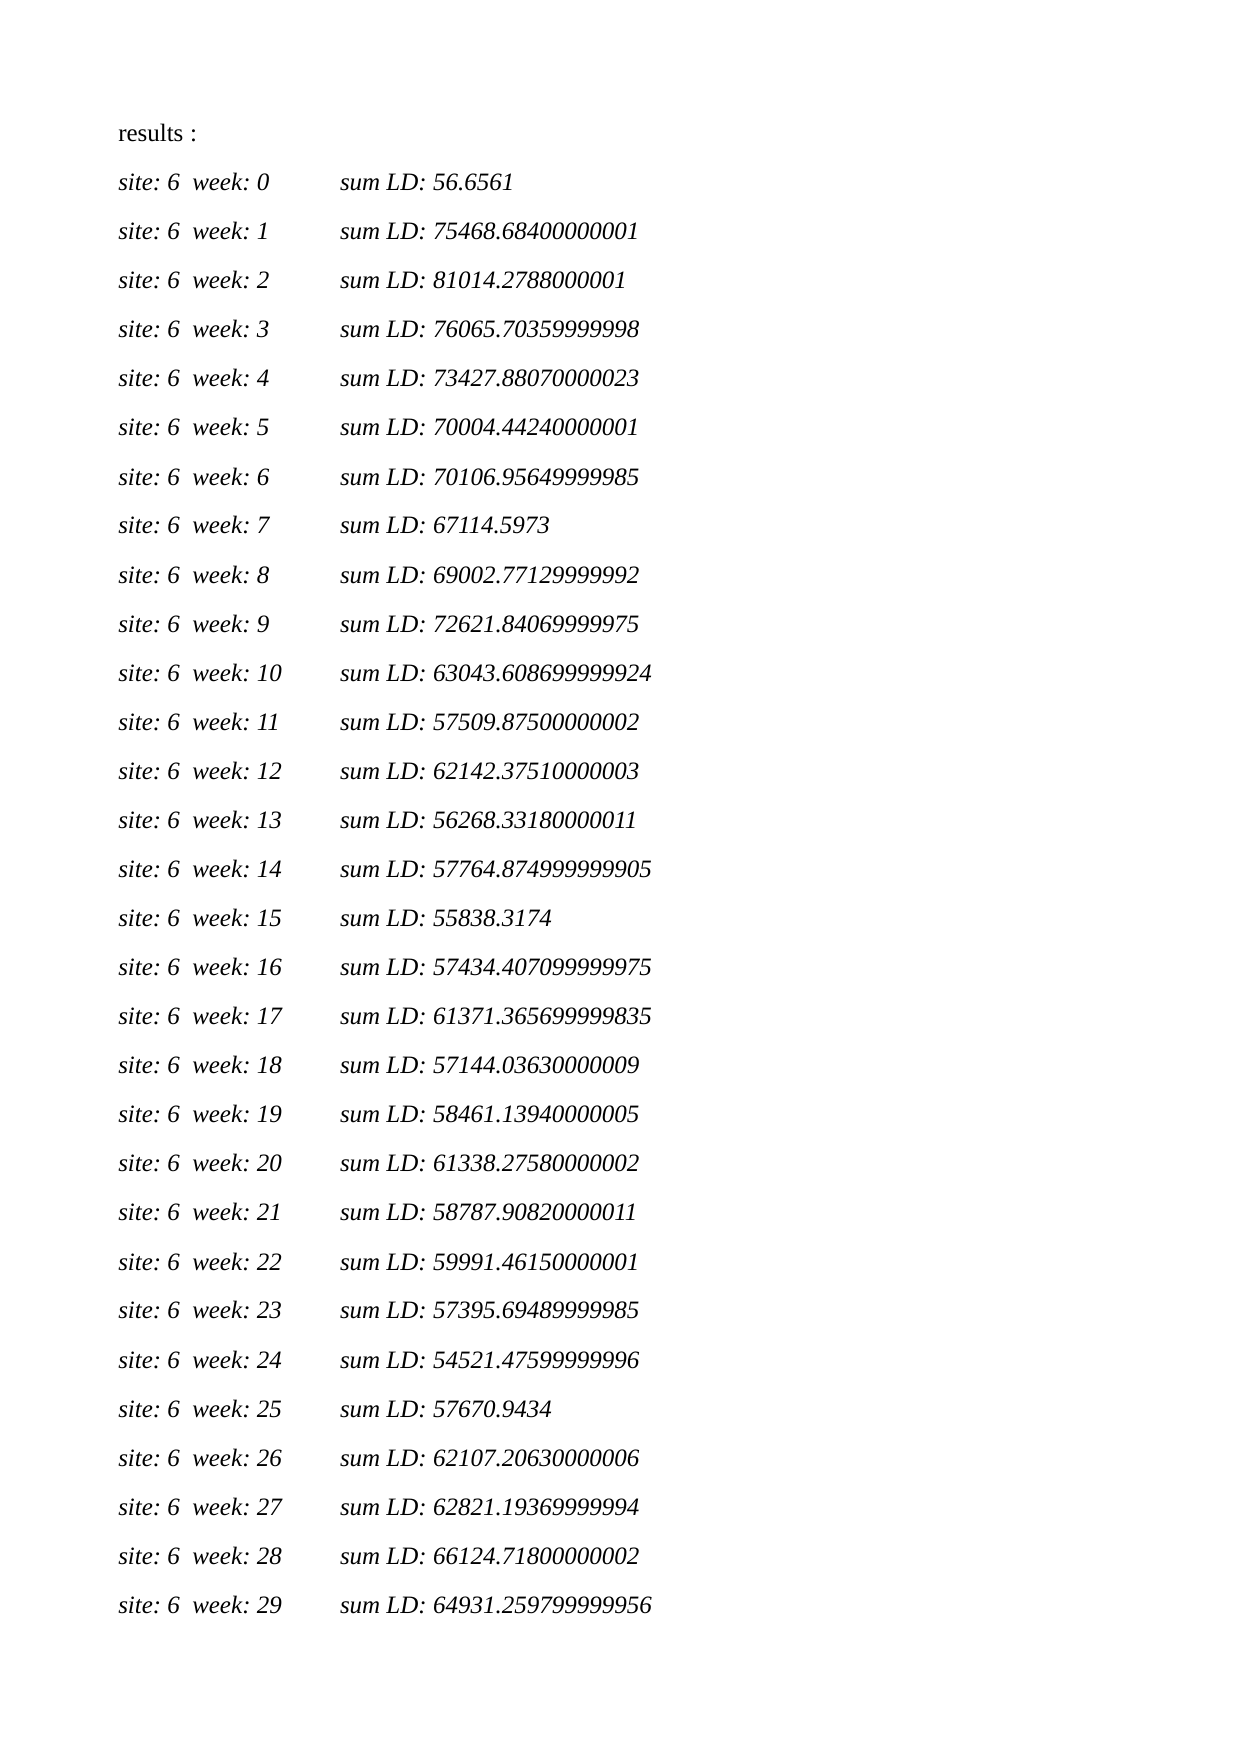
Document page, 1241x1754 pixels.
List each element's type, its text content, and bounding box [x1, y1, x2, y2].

text site: 6 week: 15 sum LD: 55838.3174 [118, 903, 1122, 932]
text site: 6 week: 18 sum LD: 57144.03630000009 [118, 1050, 1122, 1079]
text site: 6 week: 13 sum LD: 56268.33180000011 [118, 805, 1122, 834]
text site: 6 week: 27 sum LD: 62821.19369999994 [118, 1492, 1122, 1521]
text site: 6 week: 5 sum LD: 70004.44240000001 [118, 412, 1122, 441]
text site: 6 week: 10 sum LD: 63043.608699999924 [118, 658, 1122, 687]
text site: 6 week: 20 sum LD: 61338.27580000002 [118, 1148, 1122, 1177]
text site: 6 week: 11 sum LD: 57509.87500000002 [118, 707, 1122, 736]
text site: 6 week: 25 sum LD: 57670.9434 [118, 1394, 1122, 1422]
text site: 6 week: 6 sum LD: 70106.95649999985 [118, 462, 1122, 490]
text site: 6 week: 4 sum LD: 73427.88070000023 [118, 363, 1122, 392]
text site: 6 week: 8 sum LD: 69002.77129999992 [118, 560, 1122, 588]
text site: 6 week: 14 sum LD: 57764.874999999905 [118, 854, 1122, 883]
text site: 6 week: 21 sum LD: 58787.90820000011 [118, 1197, 1122, 1226]
text site: 6 week: 1 sum LD: 75468.68400000001 [118, 216, 1122, 245]
text site: 6 week: 9 sum LD: 72621.84069999975 [118, 609, 1122, 637]
text results : [118, 118, 1122, 147]
text site: 6 week: 17 sum LD: 61371.365699999835 [118, 1001, 1122, 1030]
text site: 6 week: 22 sum LD: 59991.46150000001 [118, 1247, 1122, 1275]
text site: 6 week: 19 sum LD: 58461.13940000005 [118, 1099, 1122, 1128]
text site: 6 week: 23 sum LD: 57395.69489999985 [118, 1296, 1122, 1324]
text site: 6 week: 16 sum LD: 57434.407099999975 [118, 952, 1122, 981]
text site: 6 week: 28 sum LD: 66124.71800000002 [118, 1541, 1122, 1570]
text site: 6 week: 2 sum LD: 81014.2788000001 [118, 265, 1122, 294]
text site: 6 week: 24 sum LD: 54521.47599999996 [118, 1345, 1122, 1373]
text site: 6 week: 26 sum LD: 62107.20630000006 [118, 1443, 1122, 1472]
text site: 6 week: 7 sum LD: 67114.5973 [118, 511, 1122, 539]
text site: 6 week: 0 sum LD: 56.6561 [118, 167, 1122, 196]
text site: 6 week: 3 sum LD: 76065.70359999998 [118, 314, 1122, 343]
text site: 6 week: 29 sum LD: 64931.259799999956 [118, 1590, 1122, 1619]
text site: 6 week: 12 sum LD: 62142.37510000003 [118, 756, 1122, 785]
